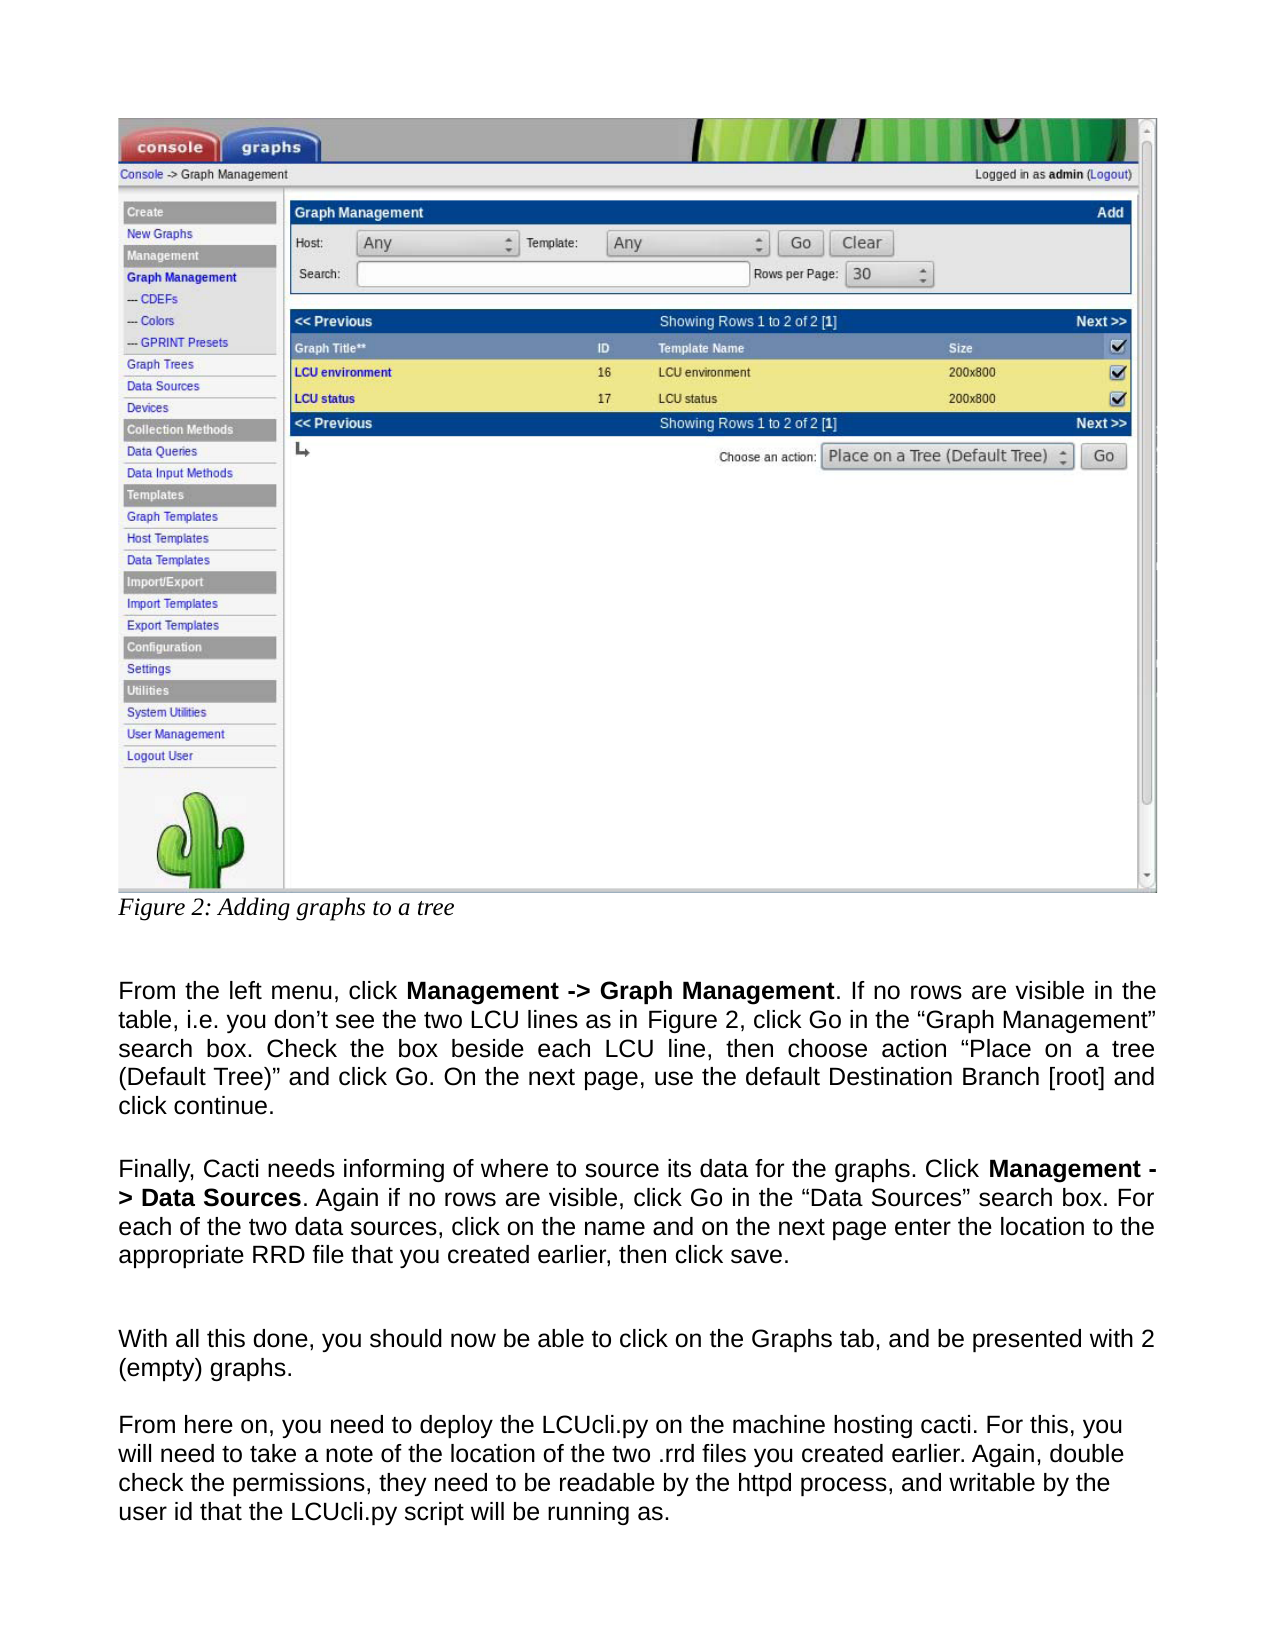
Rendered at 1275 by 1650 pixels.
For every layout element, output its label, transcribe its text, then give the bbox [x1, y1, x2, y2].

text With all this done, you should now be able to click on the Graphs tab, and be presented with 2 (empty) graphs. [118, 1324, 1157, 1382]
text From here on, you need to deploy the LCUcli.py on the machine hosting cacti. For this, you will need to take a note of the location of the two .rrd files you created earlier. Again, double check the permissions, they need to be readable by the httpd process, and writable by the user id that the LCUcli.py script will be running as. [118, 1410, 1157, 1525]
text Figure 2: Adding graphs to a tree [118, 893, 1157, 921]
picture [118, 118, 1158, 893]
text Finally, Cacti needs informing of where to source its data for the graphs. Click Management -> Data Sources. Again if no rows are visible, click Go in the “Data Sources” search box. For each of the two data sources, click on the name and on the next page enter the location to the appropriate RRD file that you created earlier, then click save. [118, 1154, 1157, 1269]
text From the left menu, click Management -> Graph Management. If no rows are visible in the table, i.e. you don’t see the two LCU lines as in Figure 2, click Go in the “Graph Management” search box. Check the box beside each LCU line, then choose action “Place on a tree (Default Tree)” and click Go. On the next page, use the default Destination Branch [root] and click continue. [118, 976, 1157, 1120]
